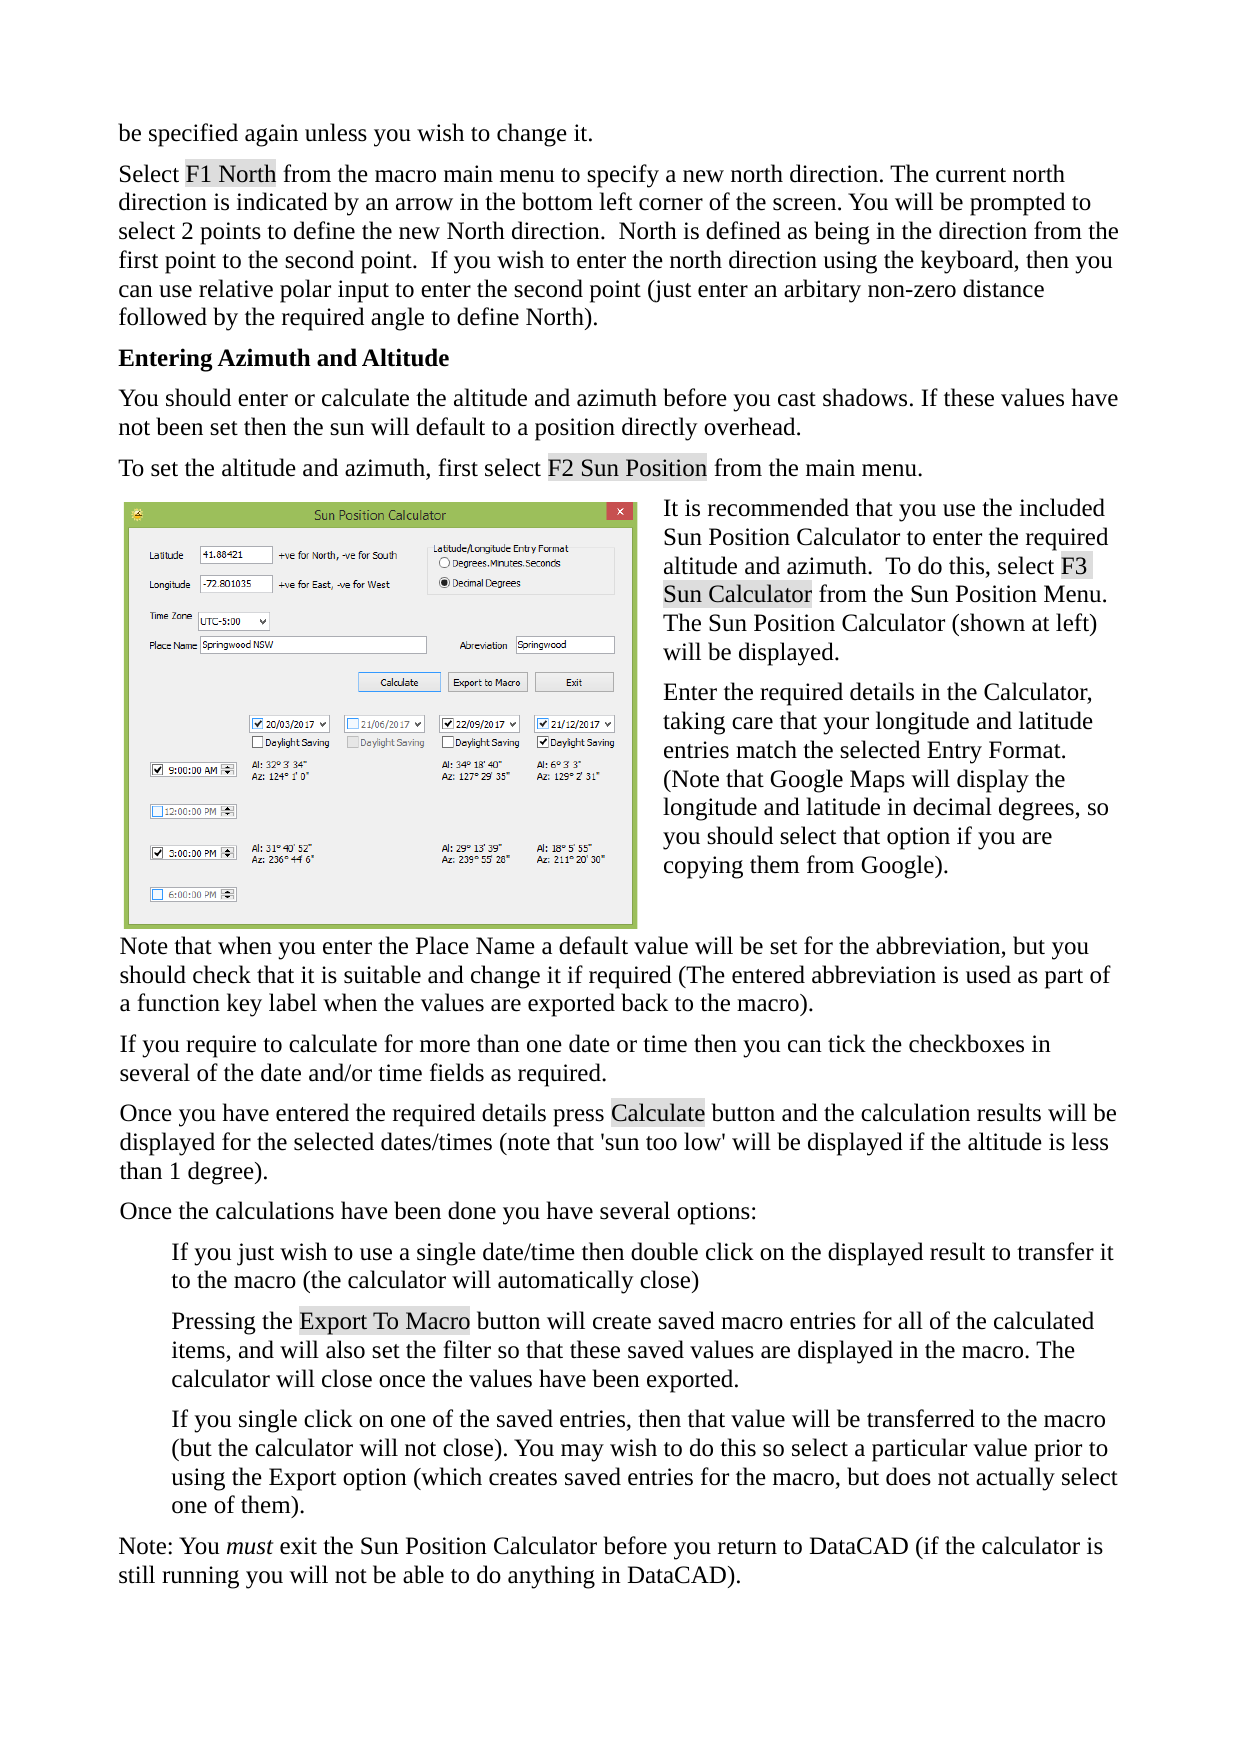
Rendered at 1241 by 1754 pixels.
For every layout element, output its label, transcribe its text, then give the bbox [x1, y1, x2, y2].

text Once the calculations have been done you have several options: [119, 1196, 1122, 1225]
text To set the altitude and azimuth, first select F2 Sun Position from the main menu. [118, 453, 1122, 481]
list Pressing the Export To Macro button will create saved macro entries for all of the calculated items, and will also set the filter so that these saved values are displayed in the macro. The calculator will close once the values have been exported. [118, 1306, 1122, 1392]
text Note that when you enter the Place Name a default value will be set for the abbreviation, but you should check that it is suitable and change it if required (The entered abbreviation is used as part of a function key label when the values are exported back to the macro). [119, 931, 1122, 1017]
text Once you have entered the required details press Calculate button and the calculation results will be displayed for the selected dates/times (note that 'sun too low' will be displayed if the altitude is less than 1 degree). [119, 1098, 1122, 1184]
list If you just wish to use a single date/time then double click on the displayed result to transfer it to the macro (the calculator will automatically close) [118, 1237, 1122, 1294]
text If you require to calculate for more than one date or time then you can tick the checkboxes in several of the date and/or time fields as required. [119, 1029, 1122, 1087]
text Select F1 North from the macro main menu to specify a new north direction. The current north direction is indicated by an arrow in the bottom left corner of the screen. You will be prompted to select 2 points to define the new North direction. North is defined as being in the direction from the first point to the second point. If you wish to enter the north direction using the keyboard, then you can use relative polar input to enter the second point (just enter an arbitary non-zero distance followed by the required angle to define North). [118, 159, 1122, 331]
text be specified again unless you wish to change it. [118, 118, 1122, 147]
text It is recommended that you use the included Sun Position Calculator to enter the required altitude and azimuth. To do this, select F3 Sun Calculator from the Sun Position Menu. The Sun Position Calculator (shown at left) will be displayed. [663, 493, 1122, 666]
text You should enter or calculate the altitude and azimuth before you cast shadows. If these values have not been set then the sun will default to a position directly overhead. [118, 383, 1122, 441]
list Note: You must exit the Sun Position Calculator before you return to DataCAD (if the calculator is still running you will not be able to do anything in DataCAD). [118, 1531, 1122, 1617]
text Entering Azimuth and Altitude [118, 343, 1122, 372]
text Enter the required details in the Calculator, taking care that your longitude and latitude entries match the selected Entry Format. (Note that Google Maps will display the longitude and latitude in decimal degrees, so you should select that option if you are copying them from Google). [663, 677, 1122, 879]
list If you single click on one of the saved entries, then that value will be transferred to the macro (but the calculator will not close). You may wish to do this so select a particular value prior to using the Export option (which creates saved entries for the macro, but does not actually select one of them). [118, 1404, 1122, 1519]
